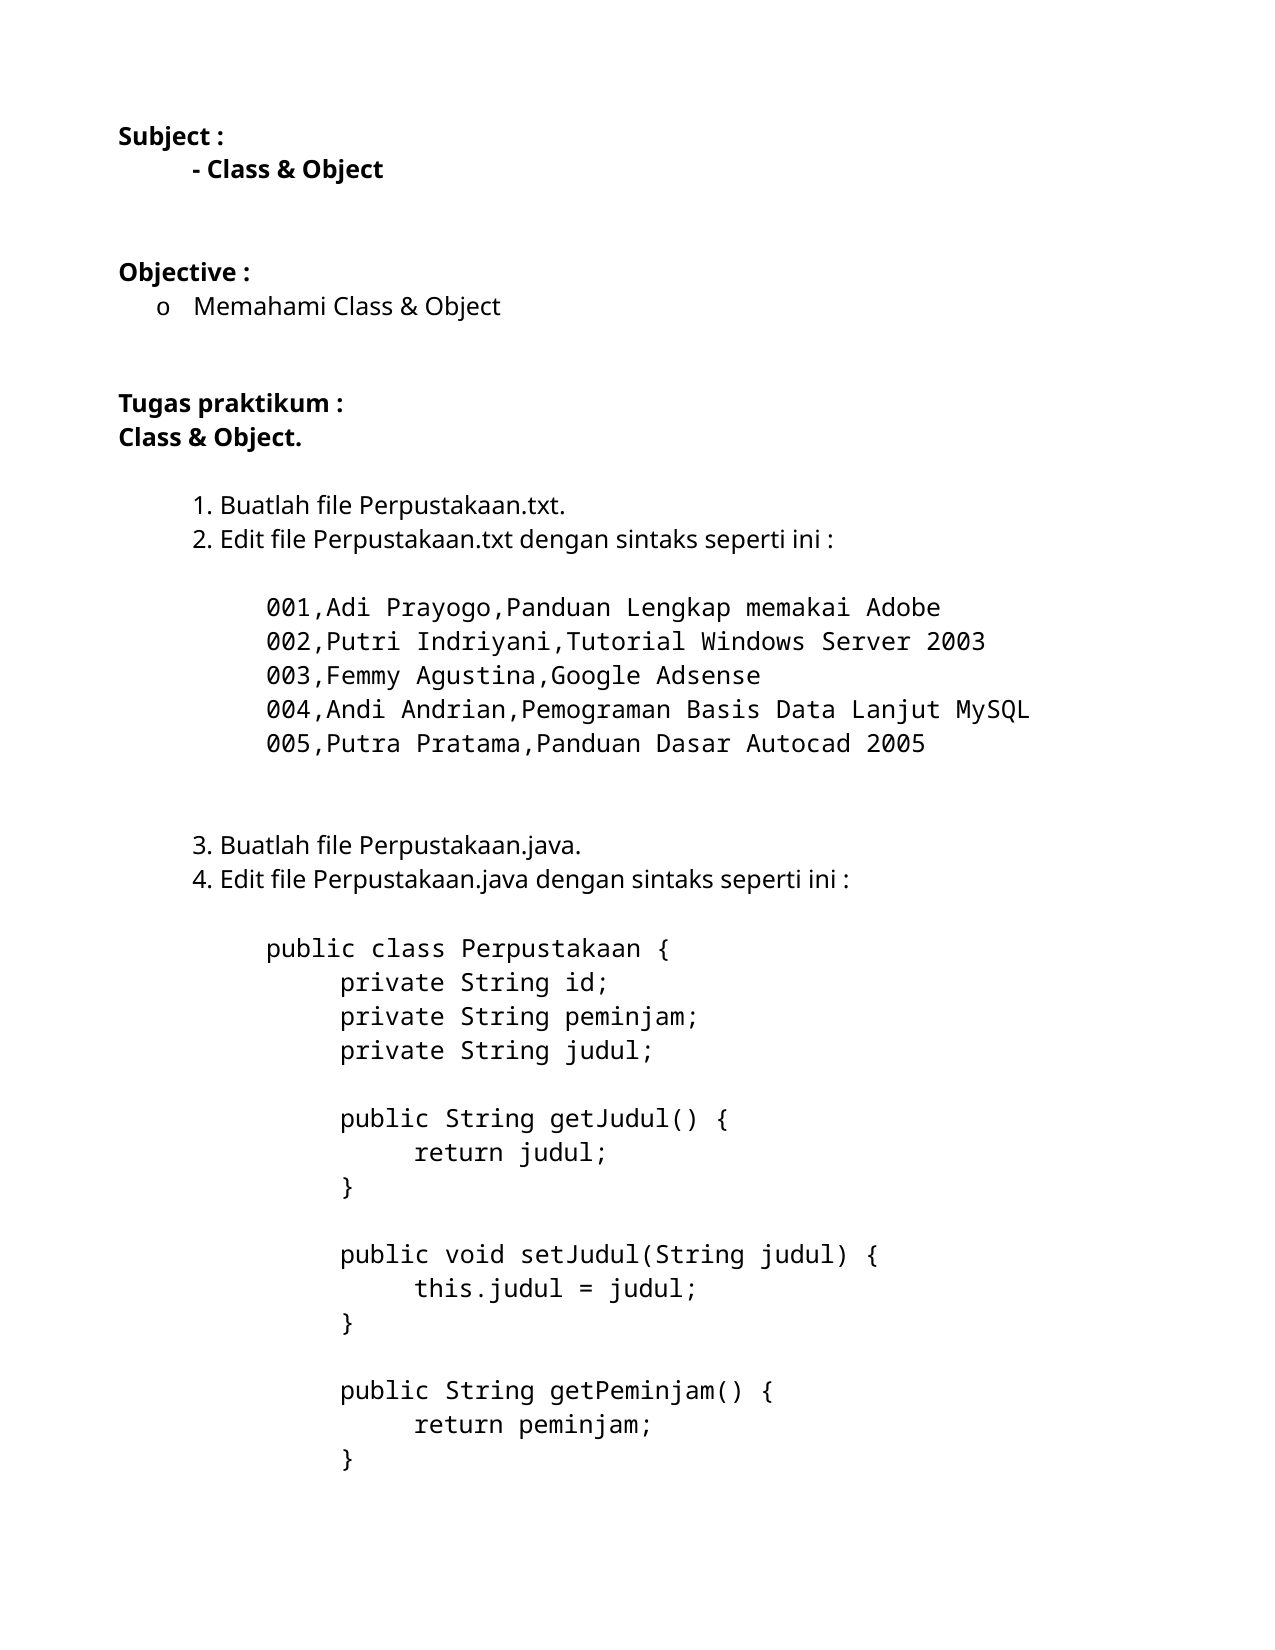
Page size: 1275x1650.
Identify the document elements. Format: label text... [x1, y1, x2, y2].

text } [118, 1305, 1157, 1339]
list Memahami Class & Object [156, 288, 1157, 323]
text public void setJudul(String judul) { [118, 1237, 1157, 1271]
text return peminjam; [118, 1407, 1157, 1441]
text 004,Andi Andrian,Pemograman Basis Data Lanjut MySQL [118, 692, 1157, 726]
text return judul; [118, 1134, 1157, 1169]
text 003,Femmy Agustina,Google Adsense [118, 658, 1157, 692]
text public String getPeminjam() { [118, 1373, 1157, 1407]
subtitle - Class & Object [118, 152, 1157, 186]
text public String getJudul() { [118, 1101, 1157, 1134]
text Tugas praktikum : Class & Object. [118, 385, 1157, 453]
text Objective : [118, 254, 1157, 288]
text private String id; [118, 964, 1157, 998]
text this.judul = judul; [118, 1271, 1157, 1305]
text } [118, 1441, 1157, 1475]
text 2. Edit file Perpustakaan.txt dengan sintaks seperti ini : 001,Adi Prayogo,Panduan Lengkap memakai Adobe [118, 521, 1157, 624]
text } [118, 1169, 1157, 1203]
text 002,Putri Indriyani,Tutorial Windows Server 2003 [118, 624, 1157, 658]
text 3. Buatlah file Perpustakaan.java. 4. Edit file Perpustakaan.java dengan sintaks seperti ini : public class Perpustakaan { [118, 760, 1157, 964]
text private String judul; [118, 1032, 1157, 1066]
subtitle Subject : [118, 118, 1157, 152]
text 1. Buatlah file Perpustakaan.txt. [118, 453, 1157, 521]
text 005,Putra Pratama,Panduan Dasar Autocad 2005 [118, 726, 1157, 760]
text private String peminjam; [118, 998, 1157, 1032]
